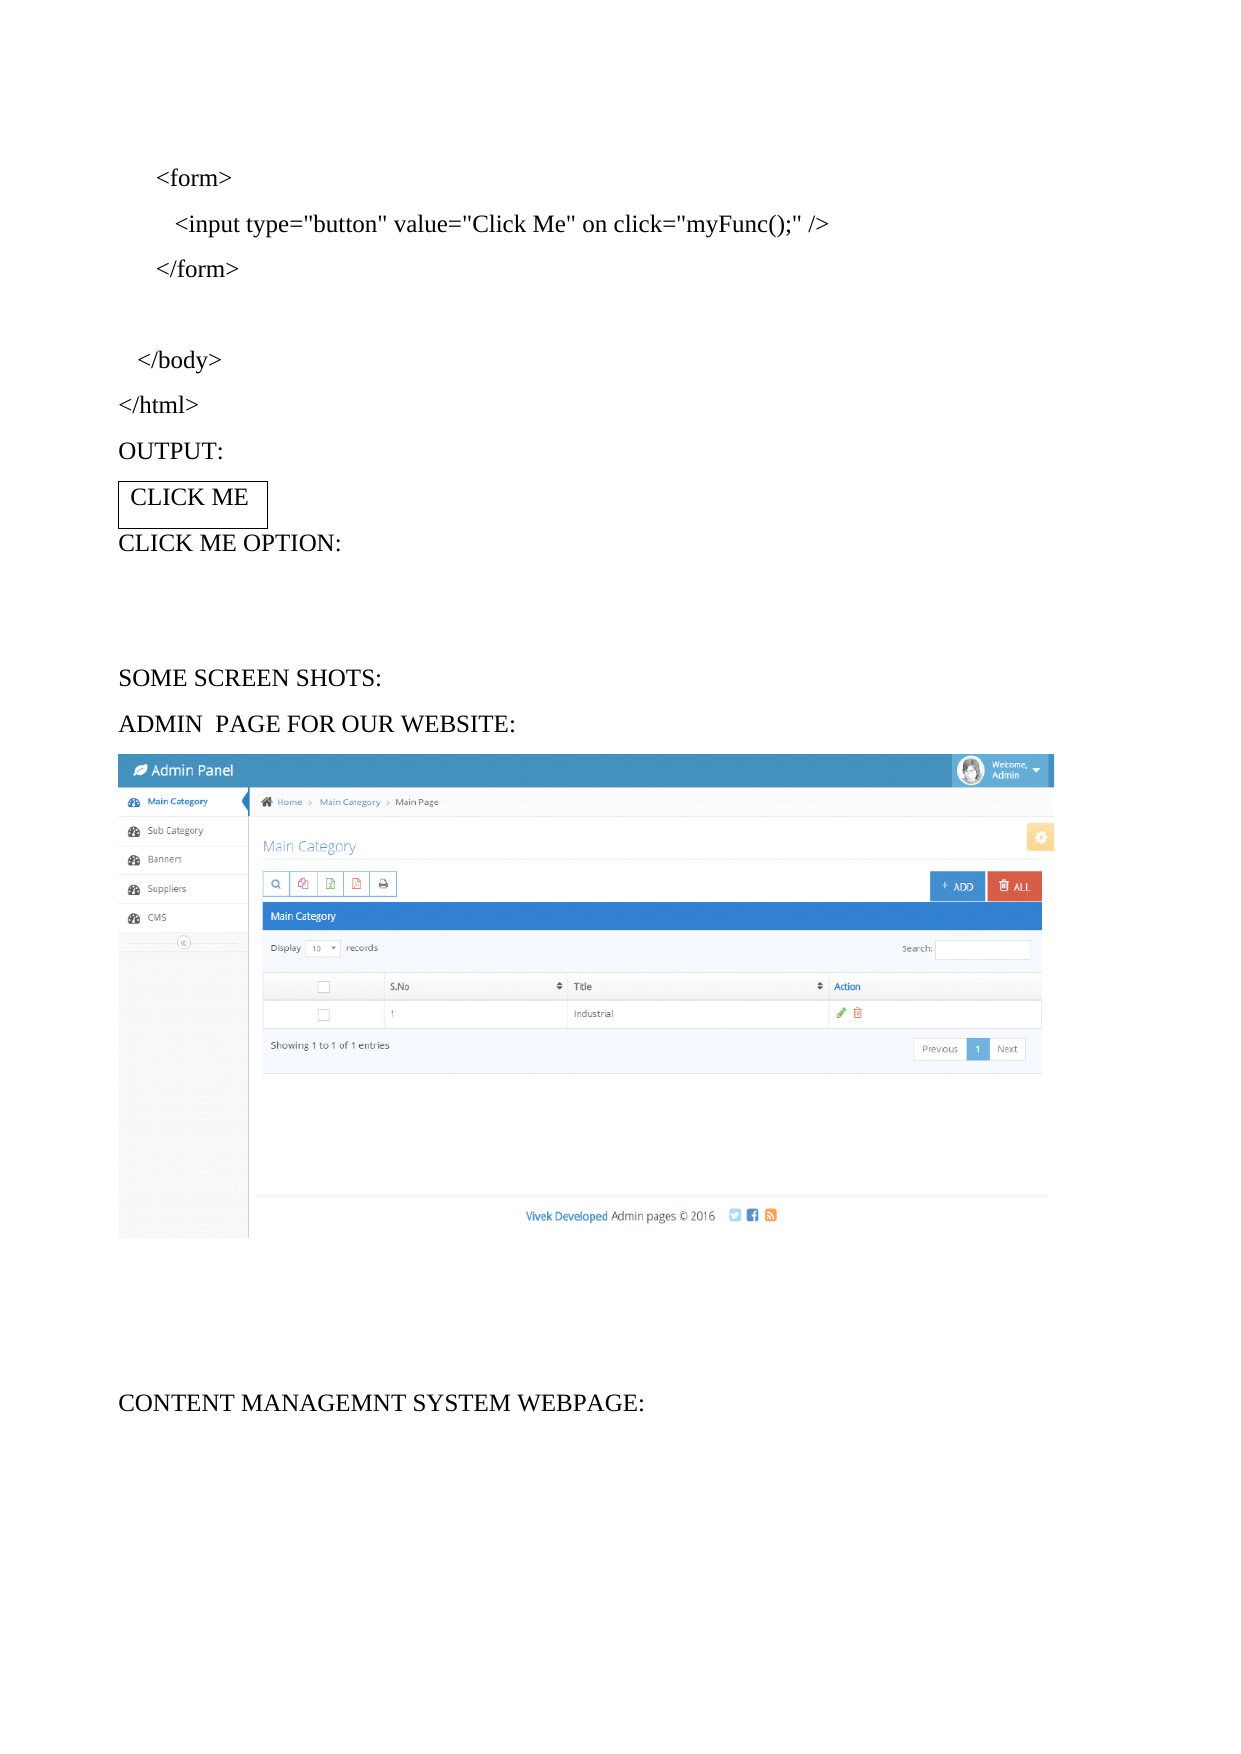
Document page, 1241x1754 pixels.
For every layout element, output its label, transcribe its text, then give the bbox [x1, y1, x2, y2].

text SOME SCREEN SHOTS: [118, 663, 1122, 692]
table_header CLICK ME [119, 482, 267, 528]
text CONTENT MANAGEMNT SYSTEM WEBPAGE: [118, 1388, 1122, 1417]
text OUTPUT: [118, 436, 1122, 465]
text ADMIN PAGE FOR OUR WEBSITE: [118, 709, 1122, 737]
text CLICK ME OPTION: [118, 528, 1122, 557]
text <input type="button" value="Click Me" on click="myFunc();" /> [118, 209, 1122, 238]
text </html> [118, 391, 1122, 419]
text </form> [118, 254, 1122, 283]
text </body> [118, 345, 1122, 374]
text <form> [118, 163, 1122, 192]
